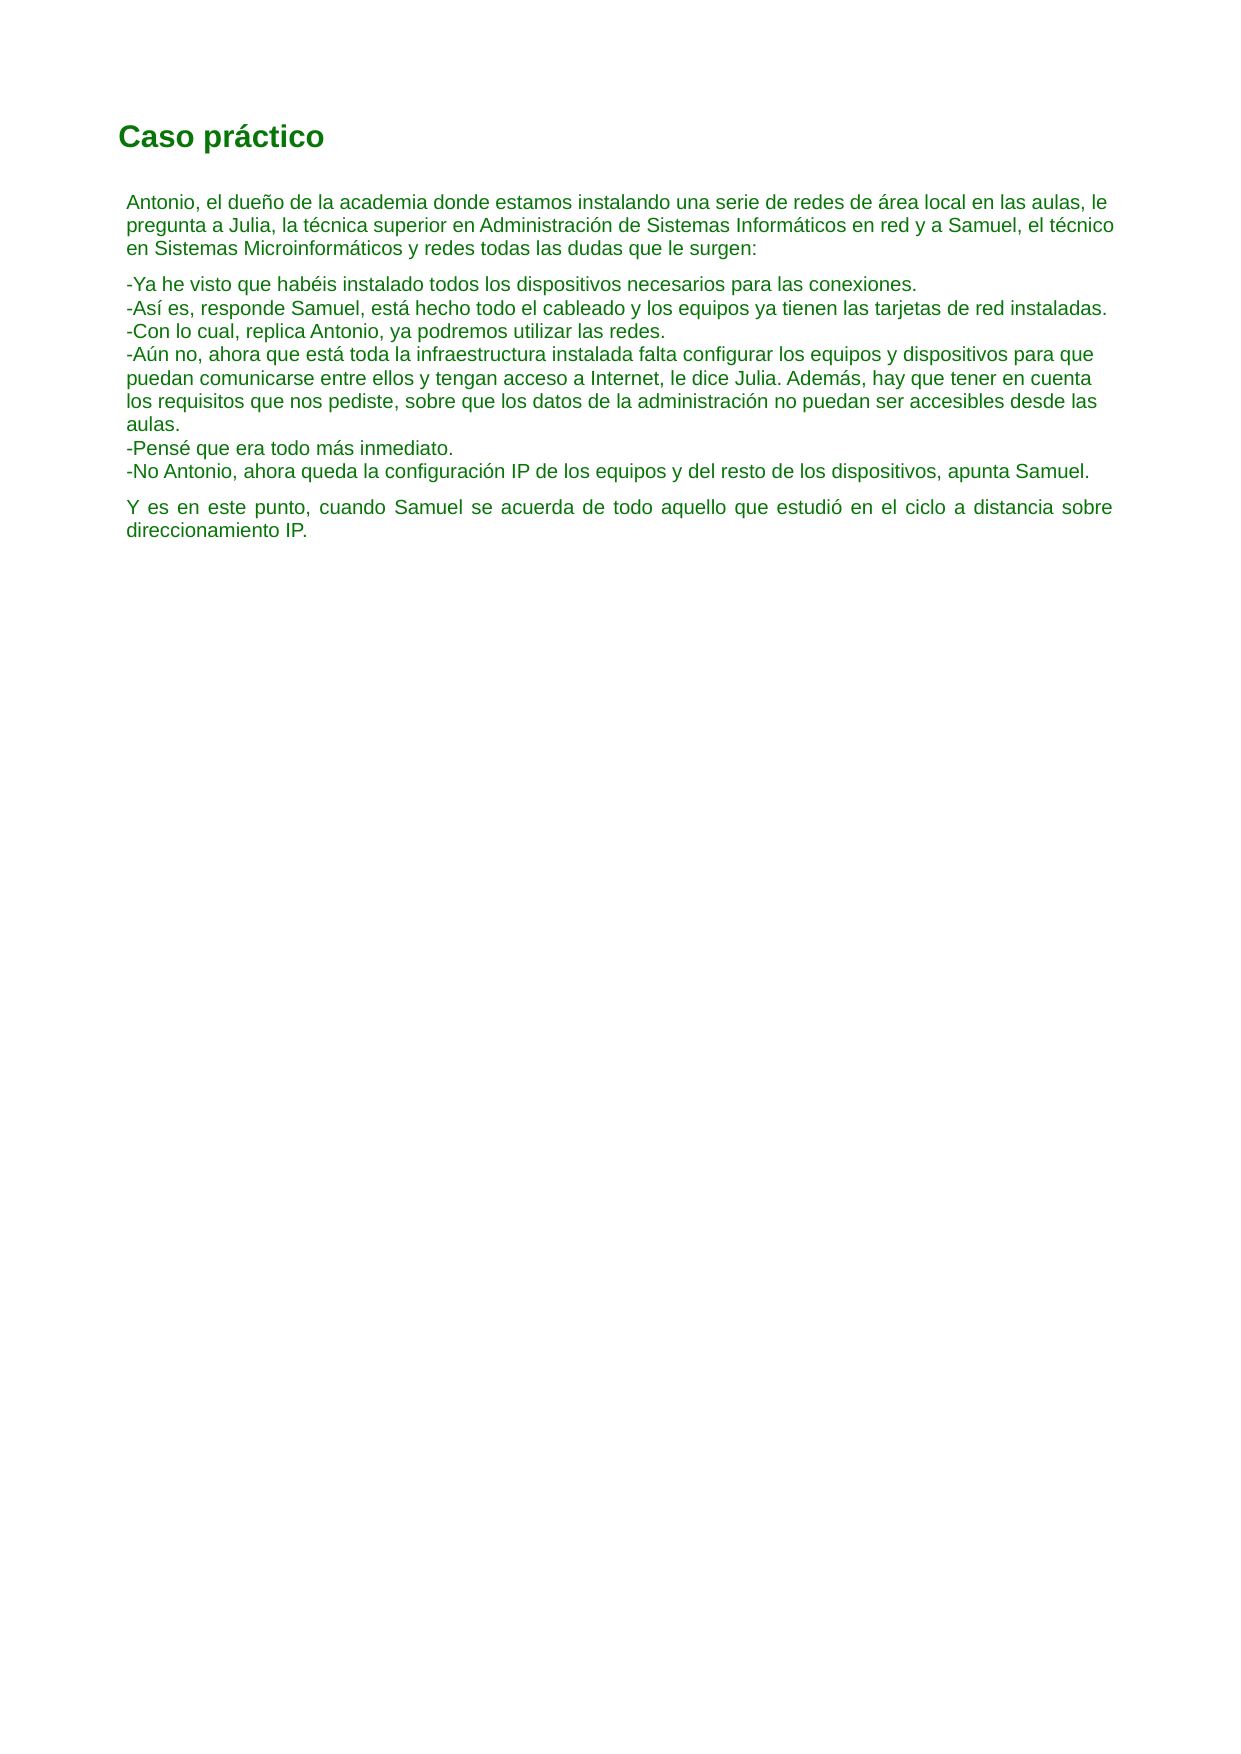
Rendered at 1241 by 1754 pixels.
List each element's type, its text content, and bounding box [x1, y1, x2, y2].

text Antonio, el dueño de la academia donde estamos instalando una serie de redes de área local en las aulas, le pregunta a Julia, la técnica superior en Administración de Sistemas Informáticos en red y a Samuel, el técnico en Sistemas Microinformáticos y redes todas las dudas que le surgen: [126, 190, 1114, 260]
text Y es en este punto, cuando Samuel se acuerda de todo aquello que estudió en el ciclo a distancia sobre direccionamiento IP. [126, 495, 1114, 542]
text Caso práctico [118, 118, 1122, 154]
text -Ya he visto que habéis instalado todos los dispositivos necesarios para las conexiones. -Así es, responde Samuel, está hecho todo el cableado y los equipos ya tienen las tarjetas de red instaladas. -Con lo cual, replica Antonio, ya podremos utilizar las redes. -Aún no, ahora que está toda la infraestructura instalada falta configurar los equipos y dispositivos para que puedan comunicarse entre ellos y tengan acceso a Internet, le dice Julia. Además, hay que tener en cuenta los requisitos que nos pediste, sobre que los datos de la administración no puedan ser accesibles desde las aulas. -Pensé que era todo más inmediato. -No Antonio, ahora queda la configuración IP de los equipos y del resto de los dispositivos, apunta Samuel. [126, 272, 1114, 482]
